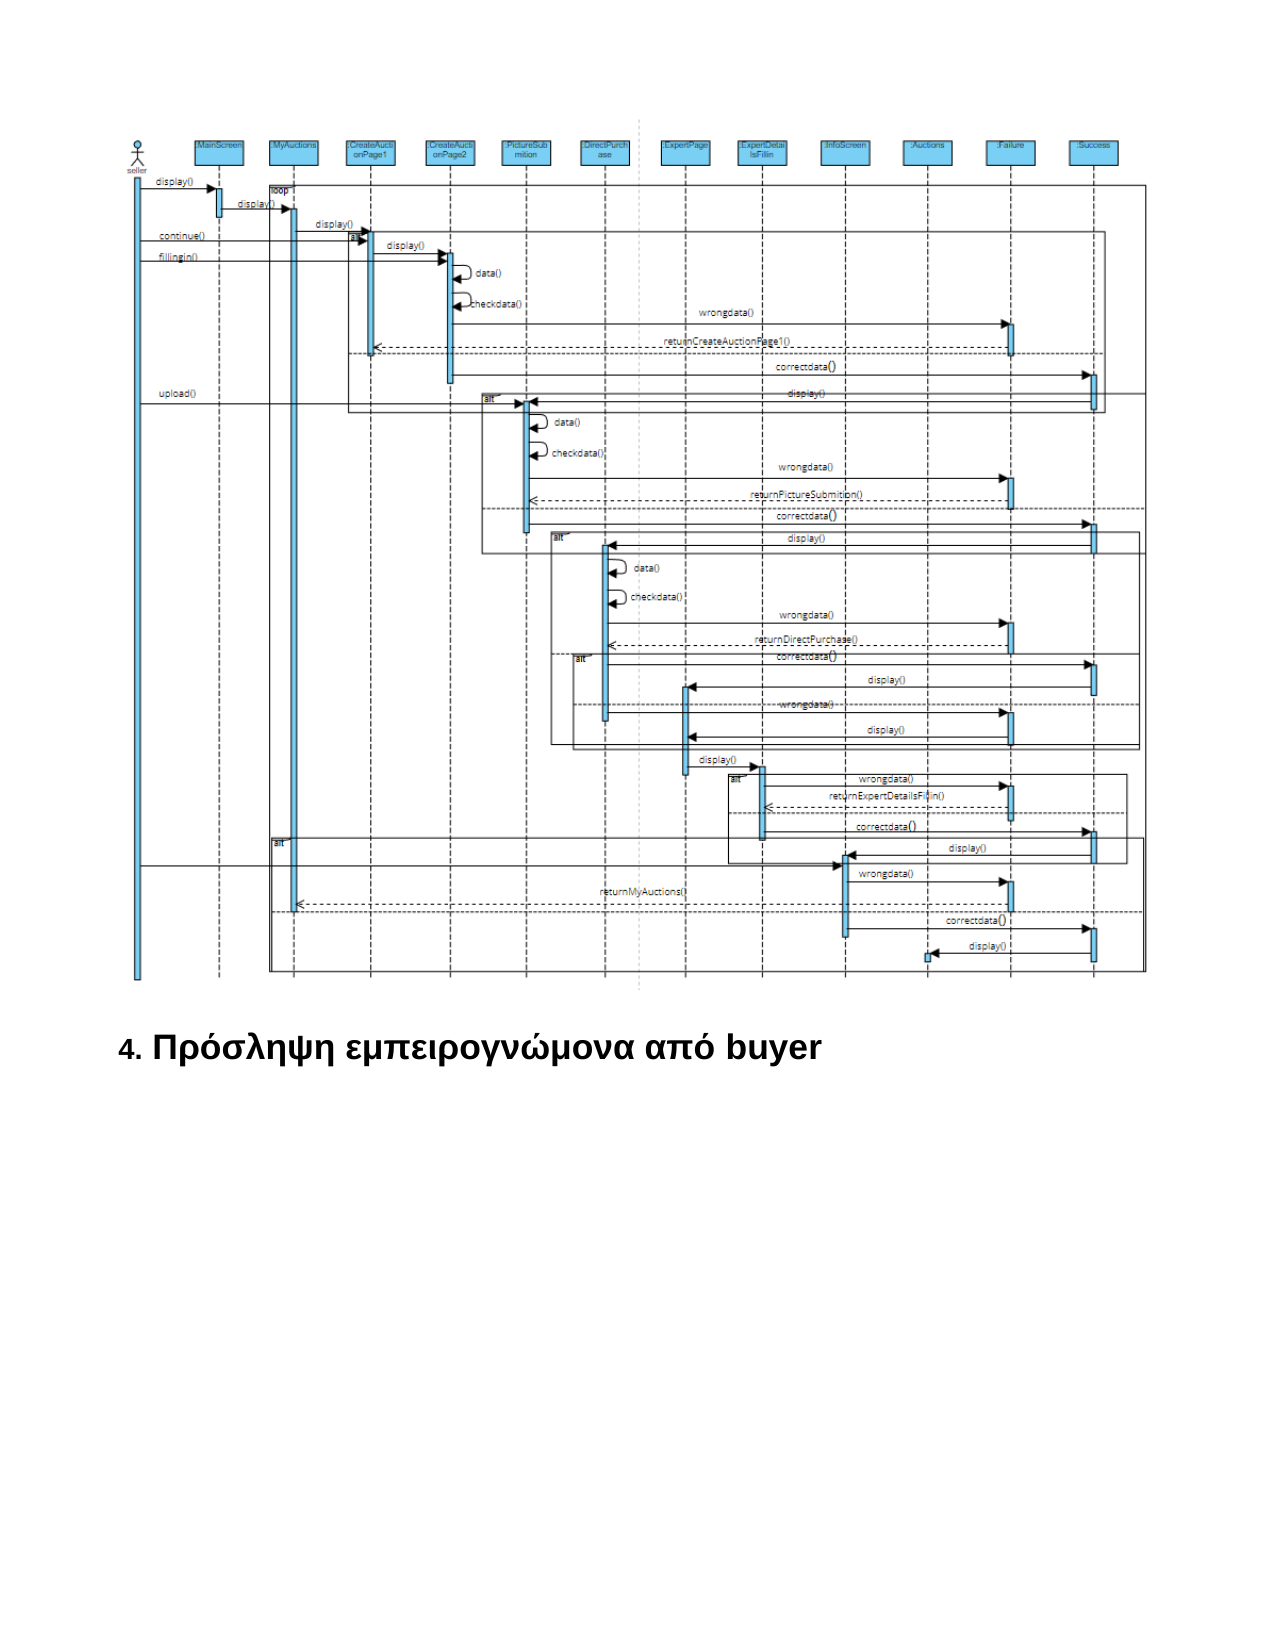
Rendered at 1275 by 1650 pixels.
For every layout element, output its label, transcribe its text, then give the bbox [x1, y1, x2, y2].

picture [118, 118, 1157, 990]
text 4. Πρόσληψη εμπειρογνώμονα από buyer [118, 1026, 1157, 1067]
